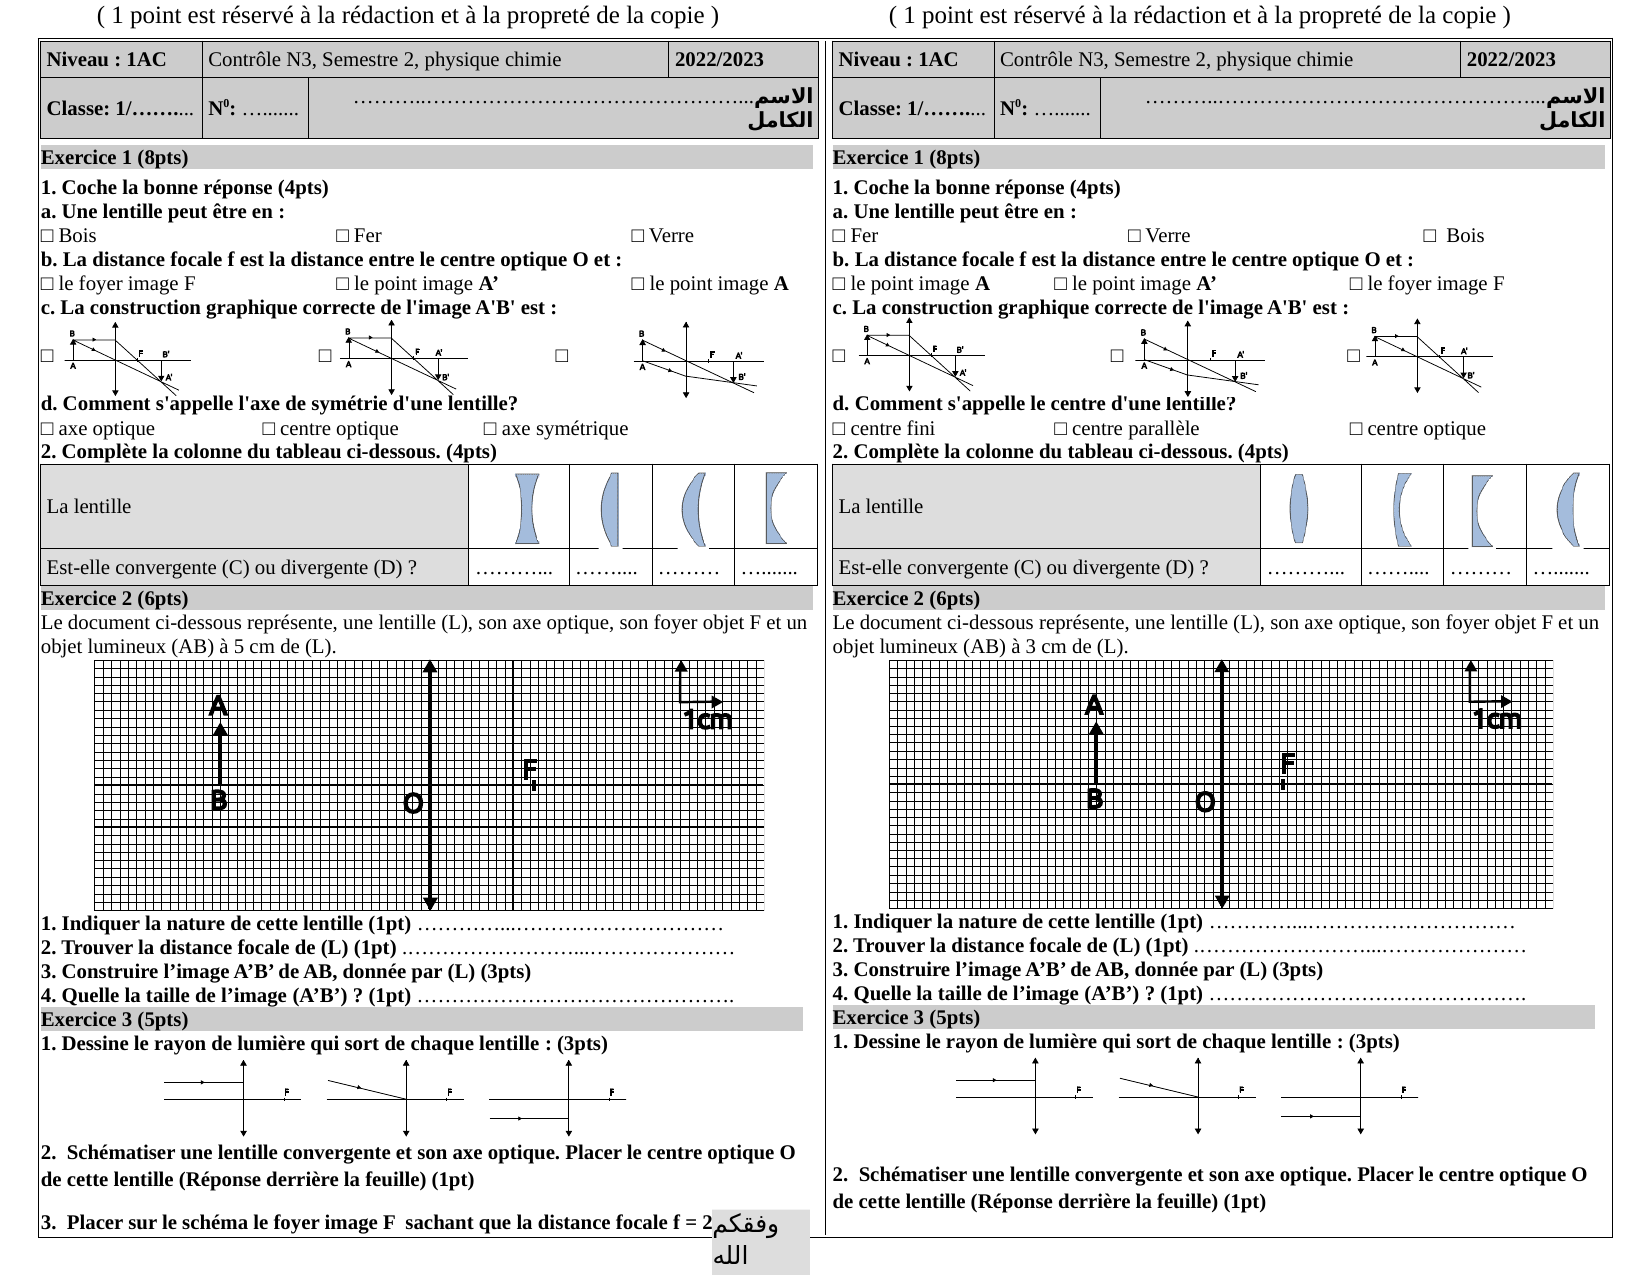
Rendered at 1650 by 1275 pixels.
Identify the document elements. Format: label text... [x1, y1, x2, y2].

text a. Une lentille peut être en : [41, 199, 817, 223]
text 1. Dessine le rayon de lumière qui sort de chaque lentille : (3pts) [832, 1029, 1609, 1053]
table_cell …....... [1527, 549, 1609, 585]
table_header [1527, 465, 1609, 548]
table_cell N0: …....... [995, 78, 1100, 138]
text □ Bois □ Fer □ Verre [41, 223, 817, 247]
table_cell Classe: 1/…….... [41, 78, 202, 138]
table_header [469, 465, 569, 548]
table_header [735, 465, 817, 548]
picture [677, 470, 709, 549]
text 2. Trouver la distance focale de (L) (1pt) .……………………...………………… [832, 933, 1609, 957]
table_cell ………..………………………………………...الاسم الكامل [1101, 78, 1610, 138]
table_cell Est-elle convergente (C) ou divergente (D) ? [41, 549, 468, 585]
picture [762, 470, 790, 546]
table_header Contrôle N3, Semestre 2, physique chimie [203, 42, 668, 77]
text [764, 343, 817, 367]
table_header [570, 465, 652, 548]
picture [1284, 470, 1313, 546]
table_header [1444, 465, 1526, 548]
table_cell ……… [1444, 549, 1526, 585]
text c. La construction graphique correcte de l'image A'B' est : [41, 295, 817, 319]
text 1. Indiquer la nature de cette lentille (1pt) …………...………………………… [41, 658, 817, 935]
text Exercice 3 (5pts) [41, 1007, 817, 1031]
table_cell N0: …....... [203, 78, 308, 138]
text 2. Complète la colonne du tableau ci-dessous. (4pts) [41, 439, 817, 463]
table_cell …….... [570, 549, 652, 585]
text Exercice 2 (6pts) [832, 586, 1609, 610]
text a. Une lentille peut être en : [832, 199, 1609, 223]
text 1. Coche la bonne réponse (4pts) [832, 175, 1609, 199]
text Exercice 1 (8pts) [832, 145, 1609, 169]
table_cell ………... [1261, 549, 1361, 585]
picture [509, 470, 543, 546]
table_header La lentille [833, 465, 1260, 548]
text d. Comment s'appelle l'axe de symétrie d'une lentille? [41, 391, 817, 415]
text Le document ci-dessous représente, une lentille (L), son axe optique, son foyer objet F et un objet lumineux (AB) à 3 cm de (L). [832, 610, 1609, 658]
table_header 2022/2023 [1461, 42, 1610, 77]
text Exercice 3 (5pts) [832, 1005, 1609, 1029]
text 4. Quelle la taille de l’image (A’B’) ? (1pt) ………………………………………. [832, 981, 1609, 1005]
table_cell …….... [1362, 549, 1443, 585]
text Le document ci-dessous représente, une lentille (L), son axe optique, son foyer objet F et un objet lumineux (AB) à 5 cm de (L). [41, 610, 817, 658]
text 1. Coche la bonne réponse (4pts) [41, 175, 817, 199]
text □ Fer □ Verre □ Bois [832, 223, 1609, 247]
table_cell Classe: 1/…….... [833, 78, 994, 138]
text □ [985, 343, 1135, 367]
text d. Comment s'appelle le centre d'une lentille? [832, 391, 1609, 415]
text 3. Construire l’image A’B’ de AB, donnée par (L) (3pts) [832, 957, 1609, 981]
text □ axe optique □ centre optique □ axe symétrique [41, 415, 817, 439]
text 2. Schématiser une lentille convergente et son axe optique. Placer le centre optique O de cette lentille (Réponse derrière la feuille) (1pt) [41, 1140, 817, 1191]
text 3. Construire l’image A’B’ de AB, donnée par (L) (3pts) [41, 959, 817, 983]
table_cell Est-elle convergente (C) ou divergente (D) ? [833, 549, 1260, 585]
text b. La distance focale f est la distance entre le centre optique O et : [832, 247, 1609, 271]
table_cell ………... [469, 549, 569, 585]
table_cell ………..………………………………………...الاسم الكامل [309, 78, 818, 138]
table_header Contrôle N3, Semestre 2, physique chimie [995, 42, 1460, 77]
text □ [832, 343, 859, 367]
table_header 2022/2023 [669, 42, 818, 77]
picture [598, 470, 623, 549]
text [1494, 343, 1609, 367]
table_header Niveau : 1AC [833, 42, 994, 77]
text 2. Trouver la distance focale de (L) (1pt) .……………………...………………… [41, 935, 817, 959]
text 2. Schématiser une lentille convergente et son axe optique. Placer le centre optique O de cette lentille (Réponse derrière la feuille) (1pt) [832, 1162, 1609, 1213]
text □ le foyer image F □ le point image A’ □ le point image A [41, 271, 817, 295]
text 4. Quelle la taille de l’image (A’B’) ? (1pt) ………………………………………. [41, 983, 817, 1007]
picture [1391, 470, 1414, 548]
picture [1552, 470, 1584, 549]
text □ le point image A □ le point image A’ □ le foyer image F [832, 271, 1609, 295]
table_header Niveau : 1AC [41, 42, 202, 77]
text Exercice 1 (8pts) [41, 145, 817, 169]
text □ [1266, 343, 1366, 367]
text c. La construction graphique correcte de l'image A'B' est : [832, 295, 1609, 319]
text 2. Complète la colonne du tableau ci-dessous. (4pts) [832, 439, 1609, 463]
table_header [1362, 465, 1443, 548]
text 1. Indiquer la nature de cette lentille (1pt) …………...………………………… [832, 658, 1609, 933]
picture [1468, 473, 1496, 549]
table_header [653, 465, 734, 548]
text □ [191, 343, 340, 367]
table_header La lentille [41, 465, 468, 548]
text Exercice 2 (6pts) [41, 586, 817, 610]
text □ centre fini □ centre parallèle □ centre optique [832, 415, 1609, 439]
text 1. Dessine le rayon de lumière qui sort de chaque lentille : (3pts) [41, 1031, 817, 1055]
text b. La distance focale f est la distance entre le centre optique O et : [41, 247, 817, 271]
table_cell …....... [735, 549, 817, 585]
text □ [41, 343, 64, 367]
table_header [1261, 465, 1361, 548]
text 3. Placer sur le schéma le foyer image F sachant que la distance focale f = 2 cm. (1pt) [41, 1209, 712, 1234]
text □ [469, 343, 634, 367]
table_cell ……… [653, 549, 734, 585]
